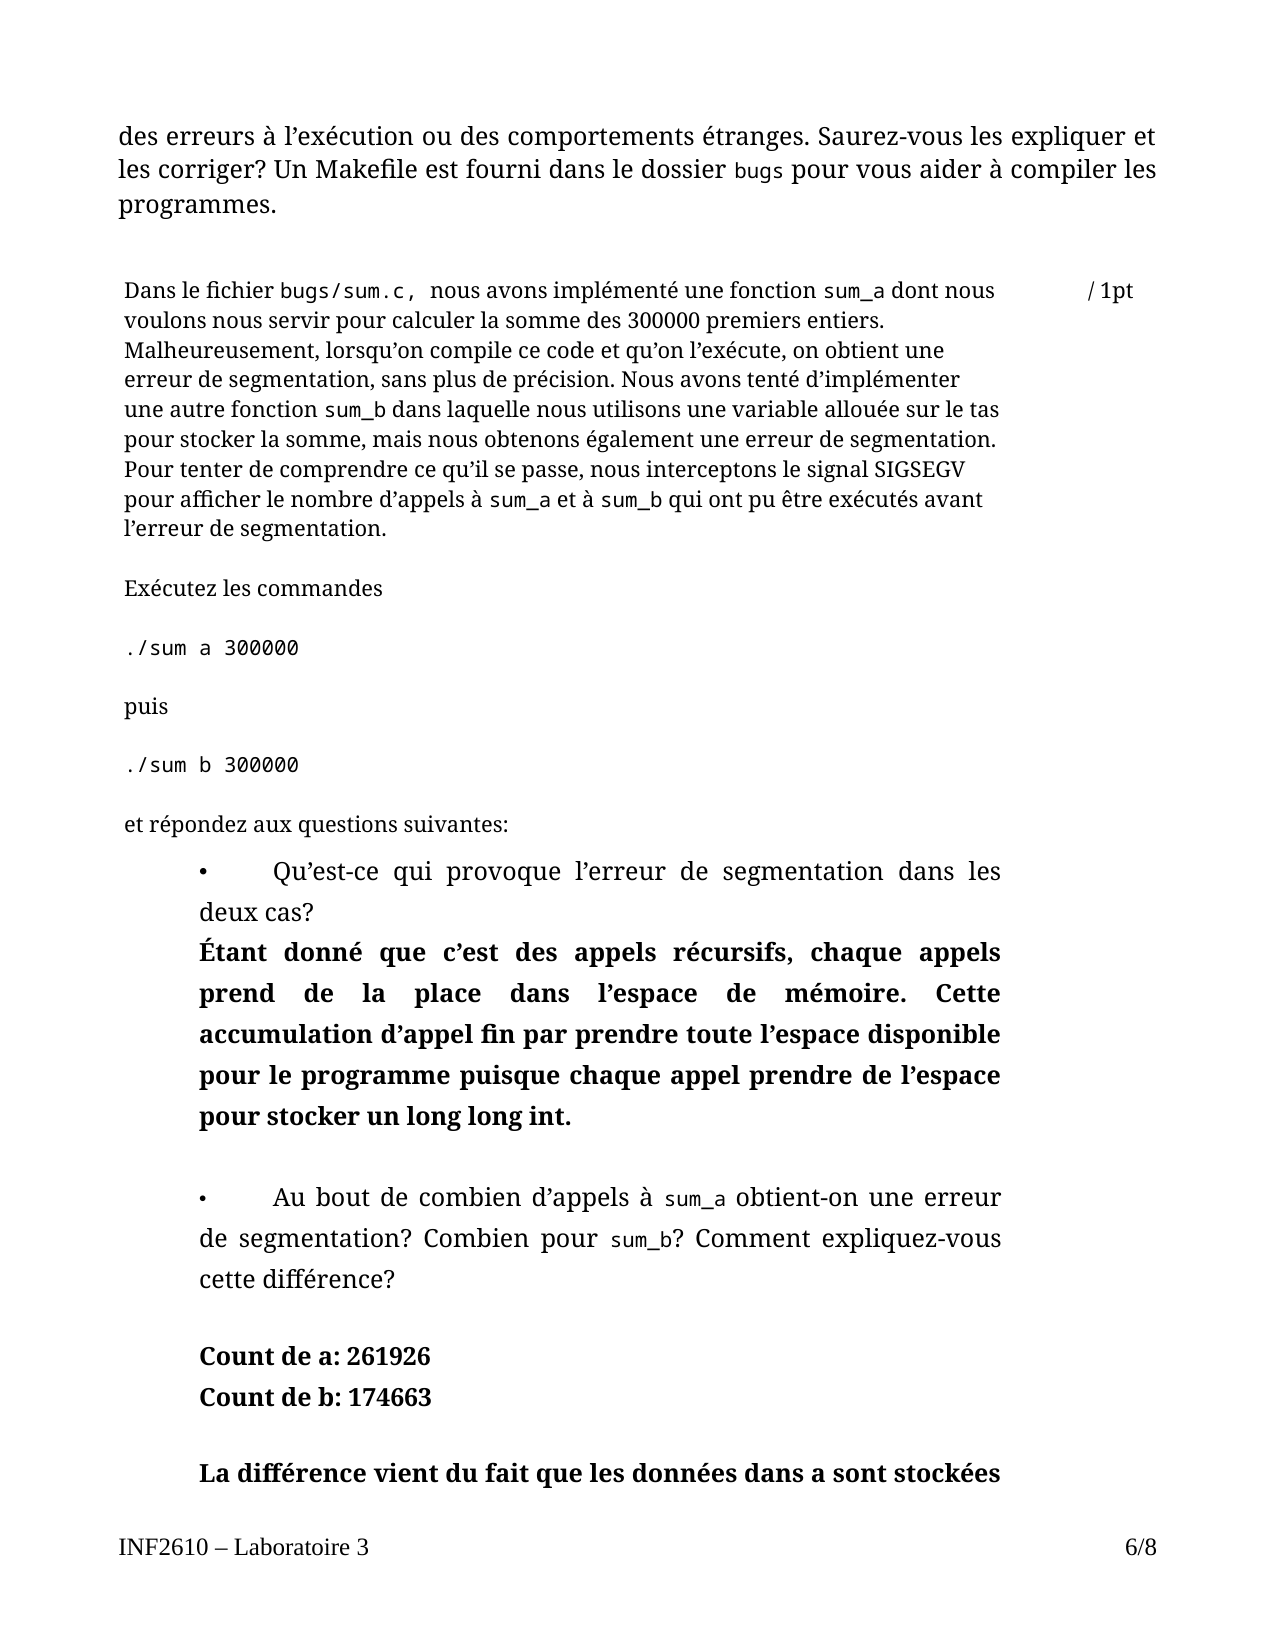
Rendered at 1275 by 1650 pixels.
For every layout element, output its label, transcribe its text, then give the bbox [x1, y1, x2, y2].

table_header [1008, 254, 1077, 1496]
text des erreurs à l’exécution ou des comportements étranges. Saurez-vous les expliquer et les corriger? Un Makefile est fourni dans le dossier bugs pour vous aider à compiler les programmes. [118, 118, 1157, 220]
table_header Dans le fichier bugs/sum.c, nous avons implémenté une fonction sum_a dont nous voulons nous servir pour calculer la somme des 300000 premiers entiers. Malheureusement, lorsqu’on compile ce code et qu’on l’exécute, on obtient une erreur de segmentation, sans plus de précision. Nous avons tenté d’implémenter une autre fonction sum_b dans laquelle nous utilisons une variable allouée sur le tas pour stocker la somme, mais nous obtenons également une erreur de segmentation. Pour tenter de comprendre ce qu’il se passe, nous interceptons le signal SIGSEGV pour afficher le nombre d’appels à sum_a et à sum_b qui ont pu être exécutés avant l’erreur de segmentation. Exécutez les commandes ./sum a 300000 puis ./sum b 300000 et répondez aux questions suivantes: Qu’est-ce qui provoque l’erreur de segmentation dans les deux cas? Étant donné que c’est des appels récursifs, chaque appels prend de la place dans l’espace de mémoire. Cette accumulation d’appel fin par prendre toute l’espace disponible pour le programme puisque chaque appel prendre de l’espace pour stocker un long long int. Au bout de combien d’appels à sum_a obtient-on une erreur de segmentation? Combien pour sum_b? Comment expliquez-vous cette différence? Count de a: 261926 Count de b: 174663 La différence vient du fait que les données dans a sont stockées [118, 254, 1007, 1496]
table_header / 1pt [1077, 254, 1157, 1496]
